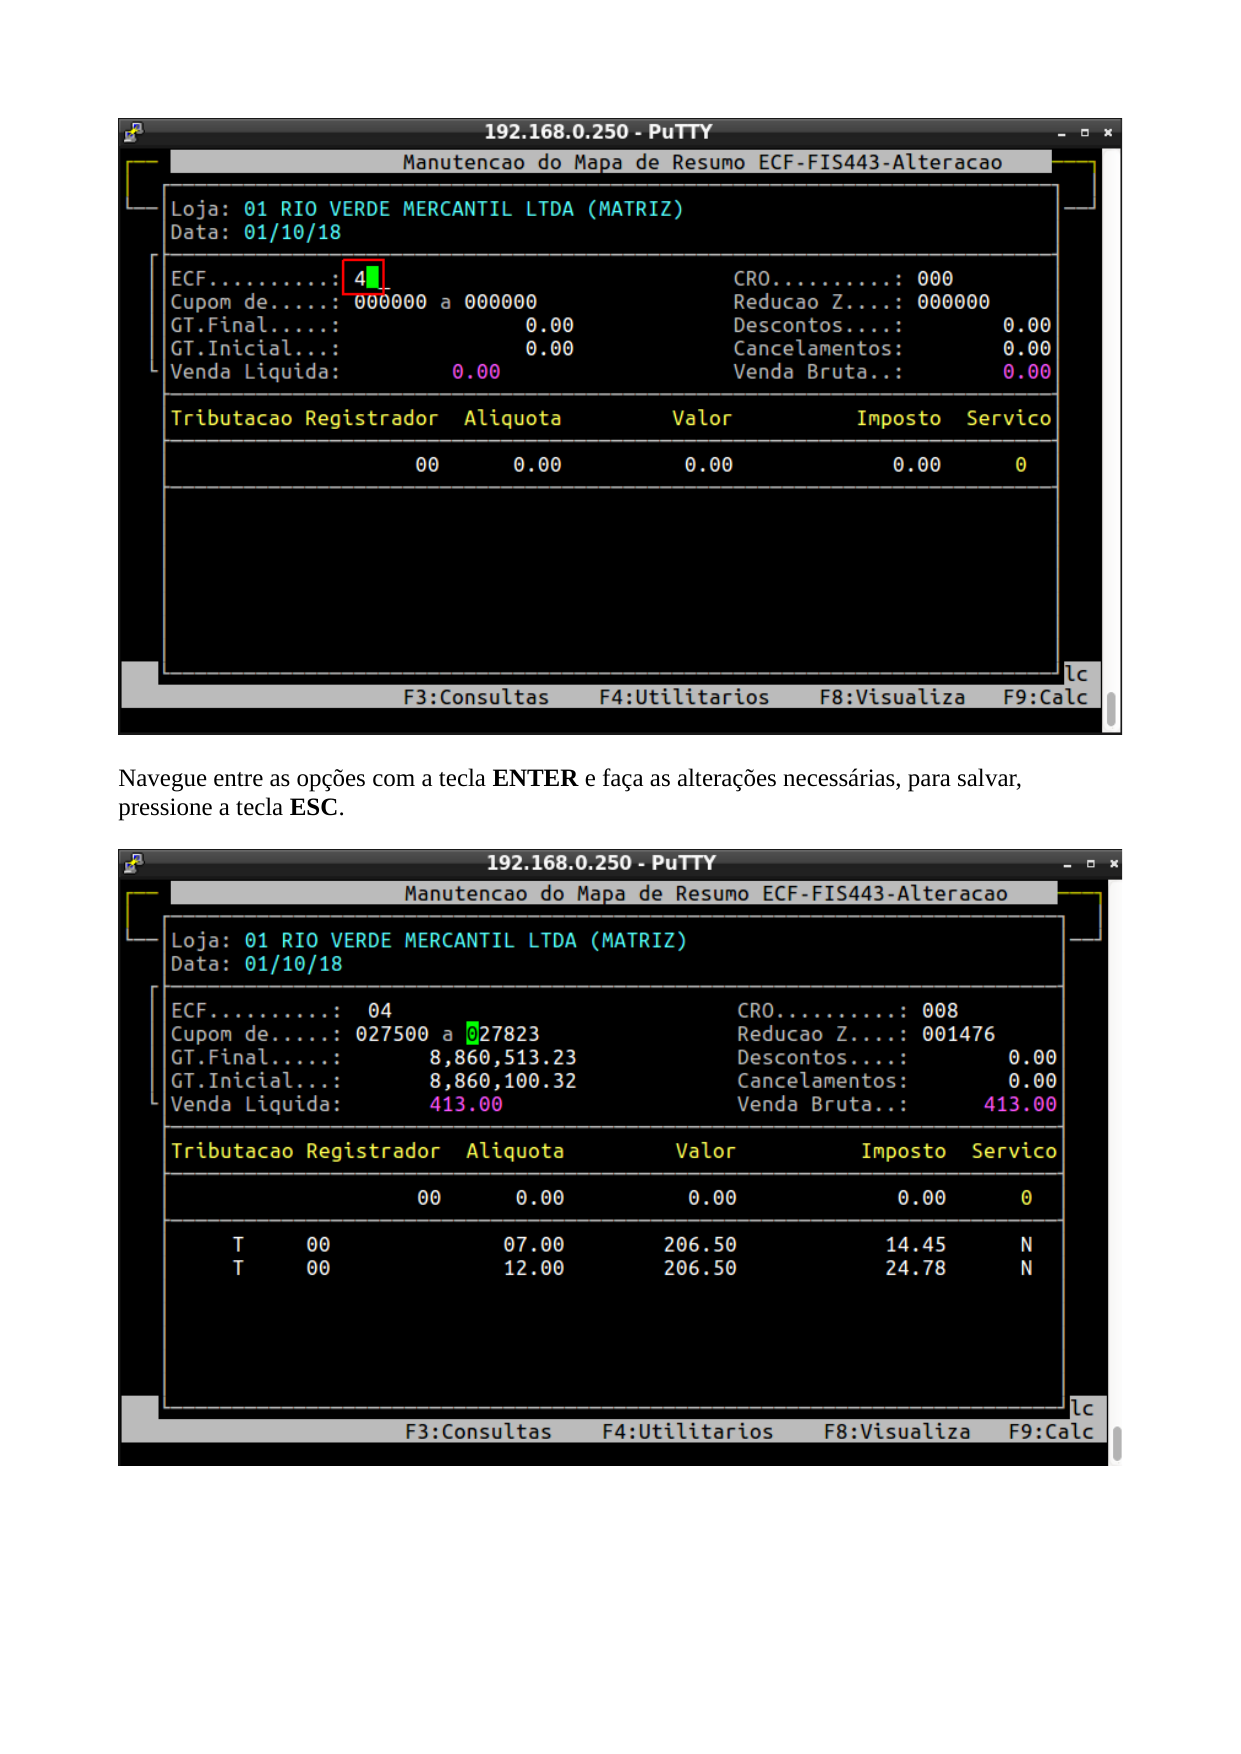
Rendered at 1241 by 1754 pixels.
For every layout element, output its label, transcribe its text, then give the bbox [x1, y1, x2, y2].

picture [118, 849, 1123, 1466]
text Navegue entre as opções com a tecla ENTER e faça as alterações necessárias, para salvar, pressione a tecla ESC. [118, 763, 1122, 821]
picture [118, 118, 1123, 735]
